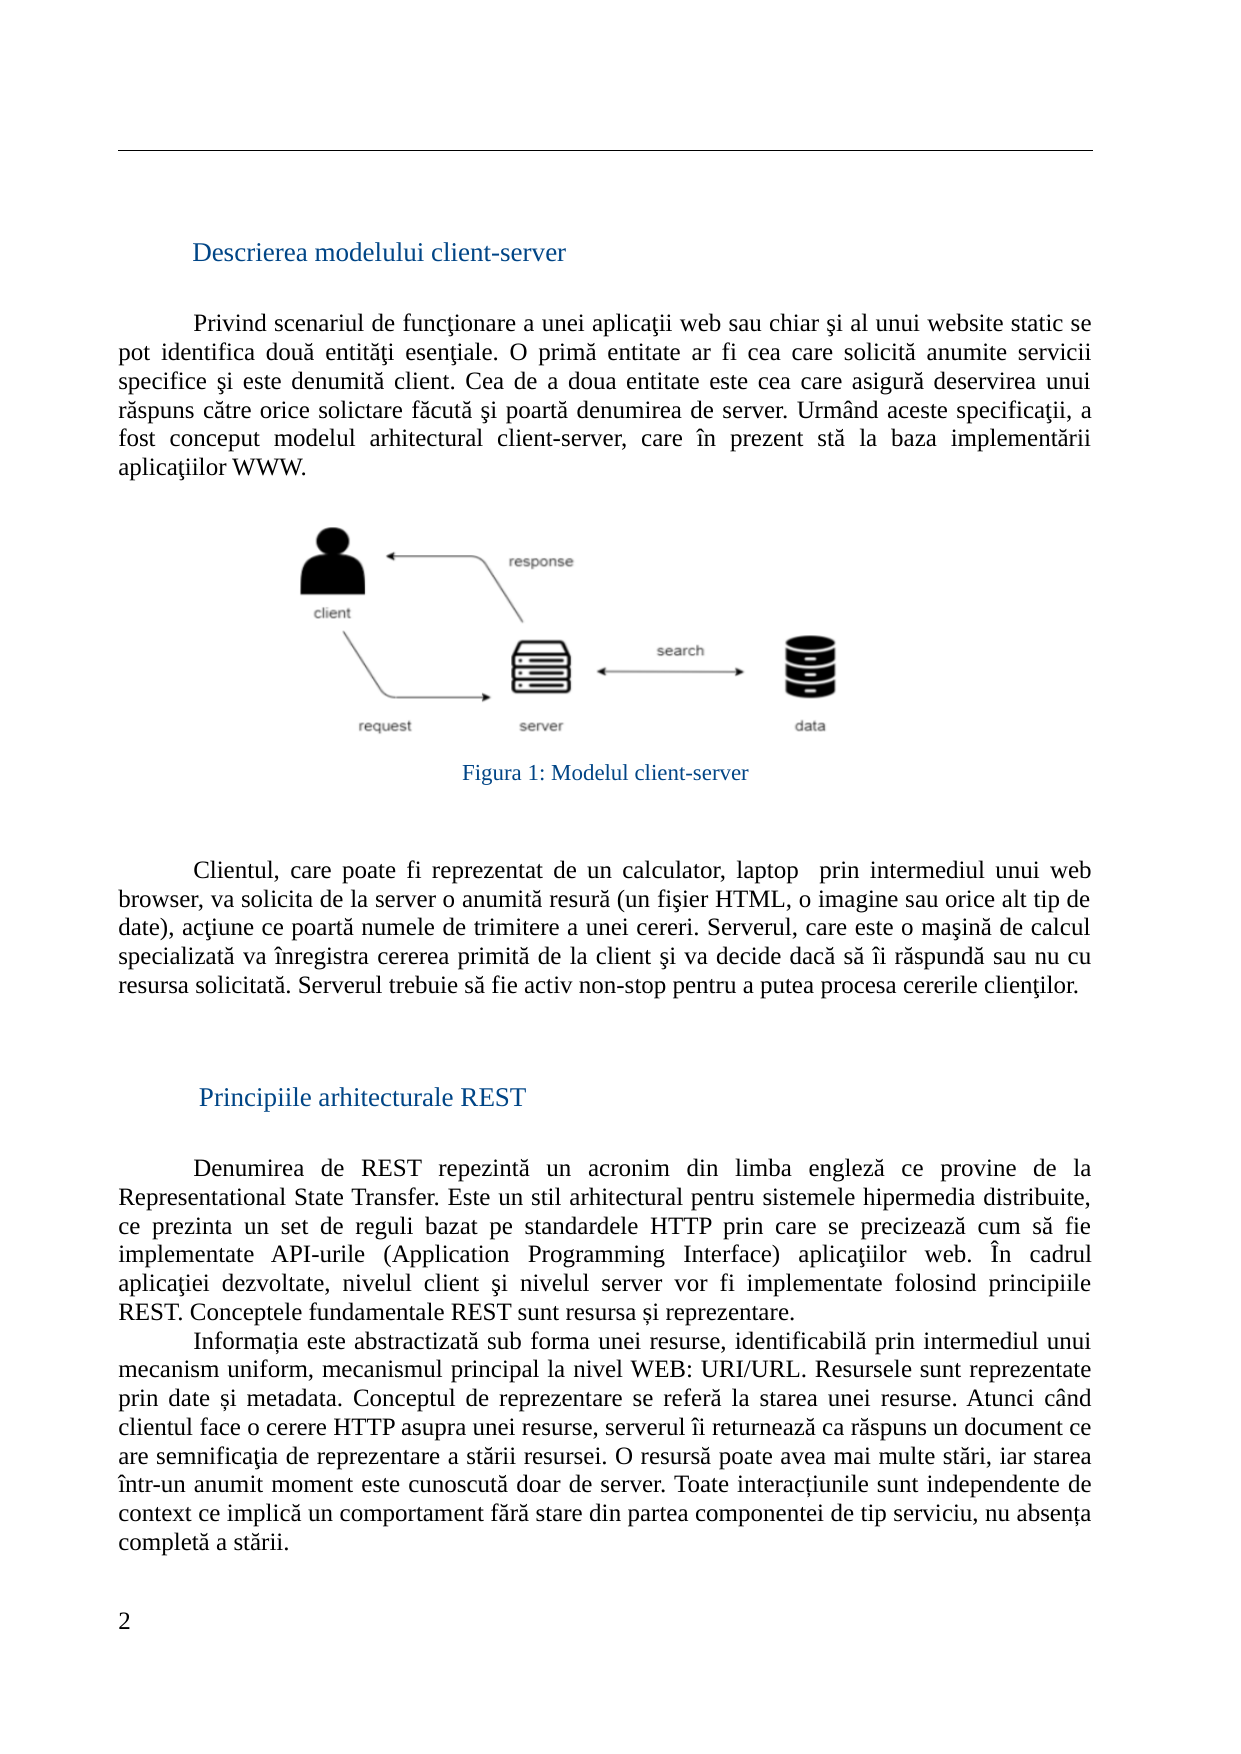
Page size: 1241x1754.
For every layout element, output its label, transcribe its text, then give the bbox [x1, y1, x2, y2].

picture [283, 522, 927, 759]
text Informația este abstractizată sub forma unei resurse, identificabilă prin intermediul unui mecanism uniform, mecanismul principal la nivel WEB: URI/URL. Resursele sunt reprezentate prin date și metadata. Conceptul de reprezentare se referă la starea unei resurse. Atunci când clientul face o cerere HTTP asupra unei resurse, serverul îi returnează ca răspuns un document ce are semnificaţia de reprezentare a stării resursei. O resursă poate avea mai multe stări, iar starea într-un anumit moment este cunoscută doar de server. Toate interacțiunile sunt independente de context ce implică un comportament fără stare din partea componentei de tip serviciu, nu absența completă a stării. [118, 1326, 1093, 1556]
text Denumirea de REST repezintă un acronim din limba engleză ce provine de la Representational State Transfer. Este un stil arhitectural pentru sistemele hipermedia distribuite, ce prezinta un set de reguli bazat pe standardele HTTP prin care se precizează cum să fie implementate API-urile (Application Programming Interface) aplicaţiilor web. În cadrul aplicaţiei dezvoltate, nivelul client şi nivelul server vor fi implementate folosind principiile REST. Conceptele fundamentale REST sunt resursa și reprezentare. [118, 1153, 1093, 1326]
text Figura 1: Modelul client-server [284, 759, 927, 785]
text Privind scenariul de funcţionare a unei aplicaţii web sau chiar şi al unui website static se pot identifica două entităţi esenţiale. O primă entitate ar fi cea care solicită anumite servicii specifice şi este denumită client. Cea de a doua entitate este cea care asigură deservirea unui răspuns către orice solictare făcută şi poartă denumirea de server. Urmând aceste specificaţii, a fost conceput modelul arhitectural client-server, care în prezent stă la baza implementării aplicaţiilor WWW. [118, 308, 1093, 481]
text Clientul, care poate fi reprezentat de un calculator, laptop prin intermediul unui web browser, va solicita de la server o anumită resură (un fişier HTML, o imagine sau orice alt tip de date), acţiune ce poartă numele de trimitere a unei cereri. Serverul, care este o maşină de calcul specializată va înregistra cererea primită de la client şi va decide dacă să îi răspundă sau nu cu resursa solicitată. Serverul trebuie să fie activ non-stop pentru a putea procesa cererile clienţilor. [118, 855, 1093, 999]
subtitle Descrierea modelului client-server [192, 236, 1093, 267]
subtitle Principiile arhitecturale REST [192, 1081, 1093, 1112]
